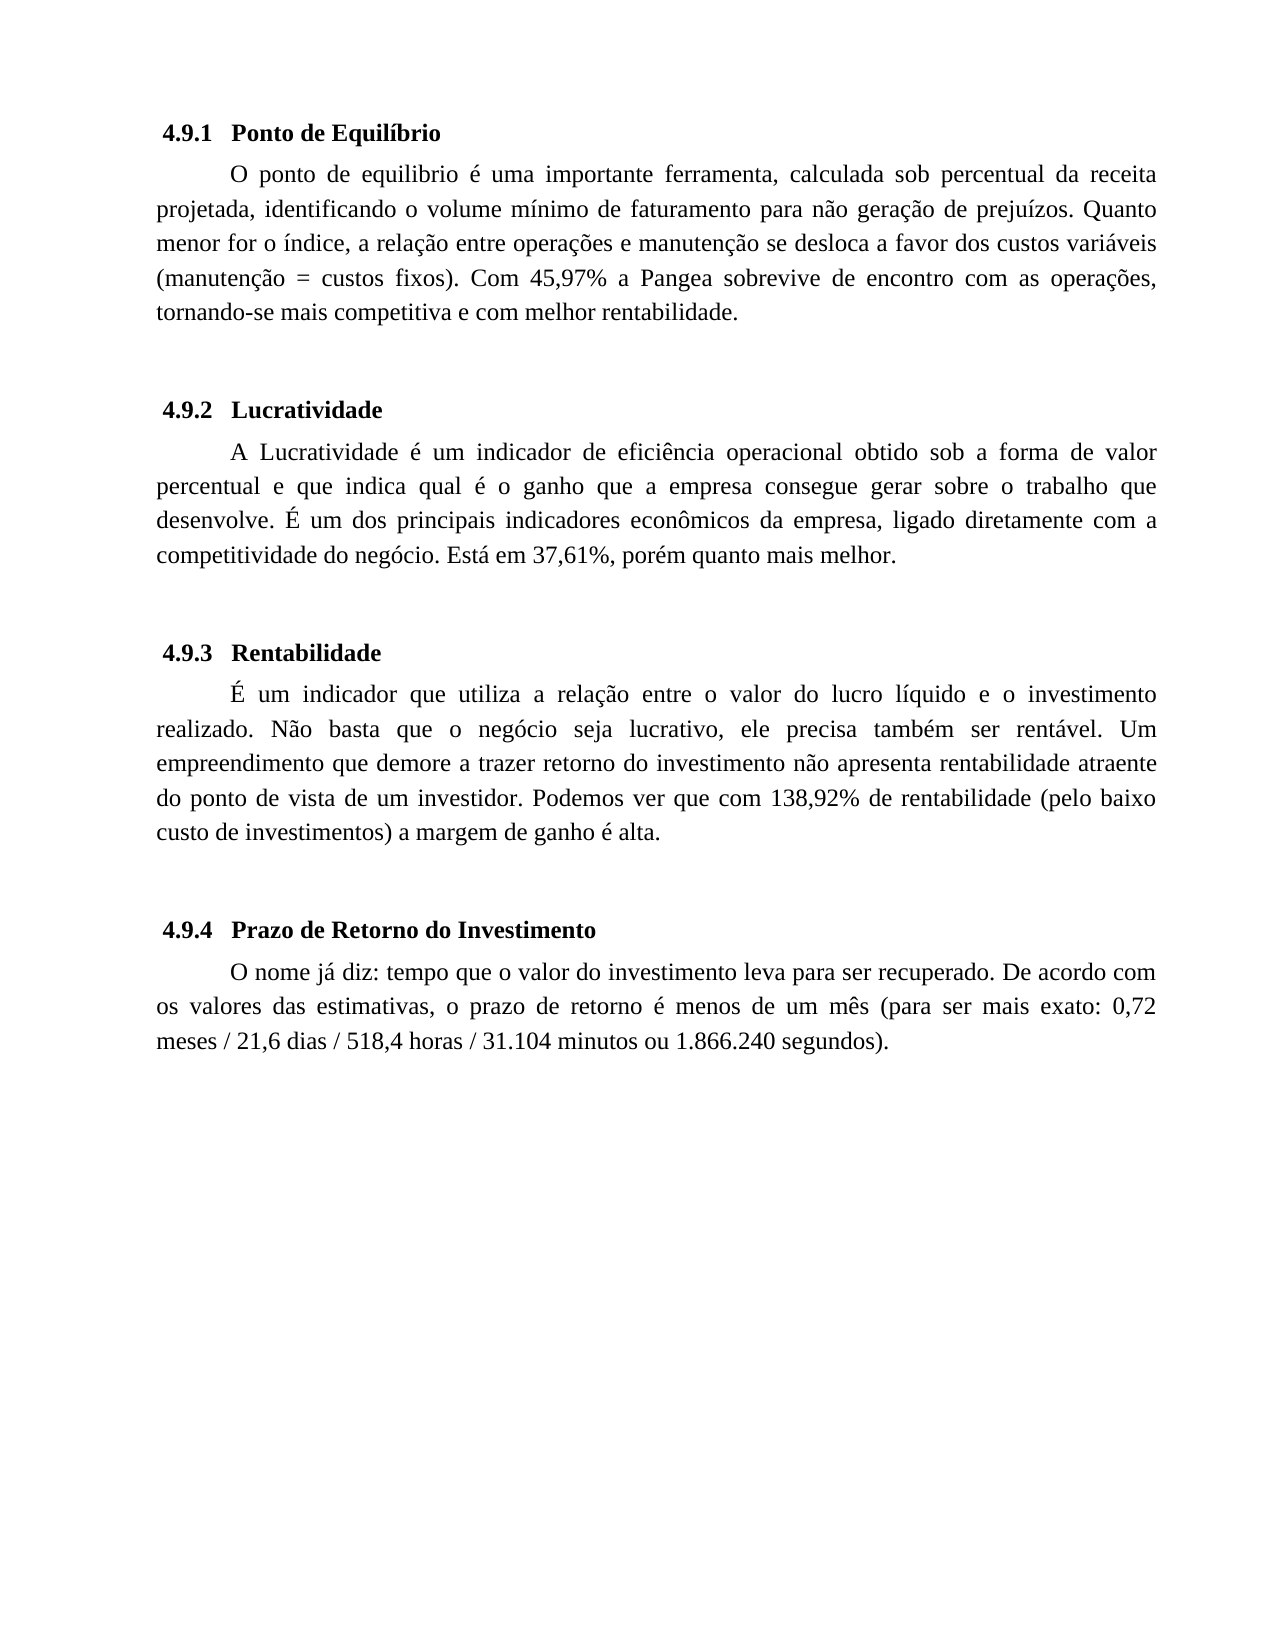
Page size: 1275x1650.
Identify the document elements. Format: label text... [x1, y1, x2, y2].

text O ponto de equilibrio é uma importante ferramenta, calculada sob percentual da receita projetada, identificando o volume mínimo de faturamento para não geração de prejuízos. Quanto menor for o índice, a relação entre operações e manutenção se desloca a favor dos custos variáveis (manutenção = custos fixos). Com 45,97% a Pangea sobrevive de encontro com as operações, tornando-se mais competitiva e com melhor rentabilidade. [156, 159, 1158, 326]
text O nome já diz: tempo que o valor do investimento leva para ser recuperado. De acordo com os valores das estimativas, o prazo de retorno é menos de um mês (para ser mais exato: 0,72 meses / 21,6 dias / 518,4 horas / 31.104 minutos ou 1.866.240 segundos). [156, 957, 1158, 1054]
subtitle Rentabilidade [156, 638, 1158, 667]
text É um indicador que utiliza a relação entre o valor do lucro líquido e o investimento realizado. Não basta que o negócio seja lucrativo, ele precisa também ser rentável. Um empreendimento que demore a trazer retorno do investimento não apresenta rentabilidade atraente do ponto de vista de um investidor. Podemos ver que com 138,92% de rentabilidade (pelo baixo custo de investimentos) a margem de ganho é alta. [156, 679, 1158, 846]
subtitle Prazo de Retorno do Investimento [156, 916, 1158, 944]
subtitle Ponto de Equilíbrio [156, 118, 1158, 147]
text A Lucratividade é um indicador de eficiência operacional obtido sob a forma de valor percentual e que indica qual é o ganho que a empresa consegue gerar sobre o trabalho que desenvolve. É um dos principais indicadores econômicos da empresa, ligado diretamente com a competitividade do negócio. Está em 37,61%, porém quanto mais melhor. [156, 437, 1158, 569]
subtitle Lucratividade [156, 395, 1158, 424]
